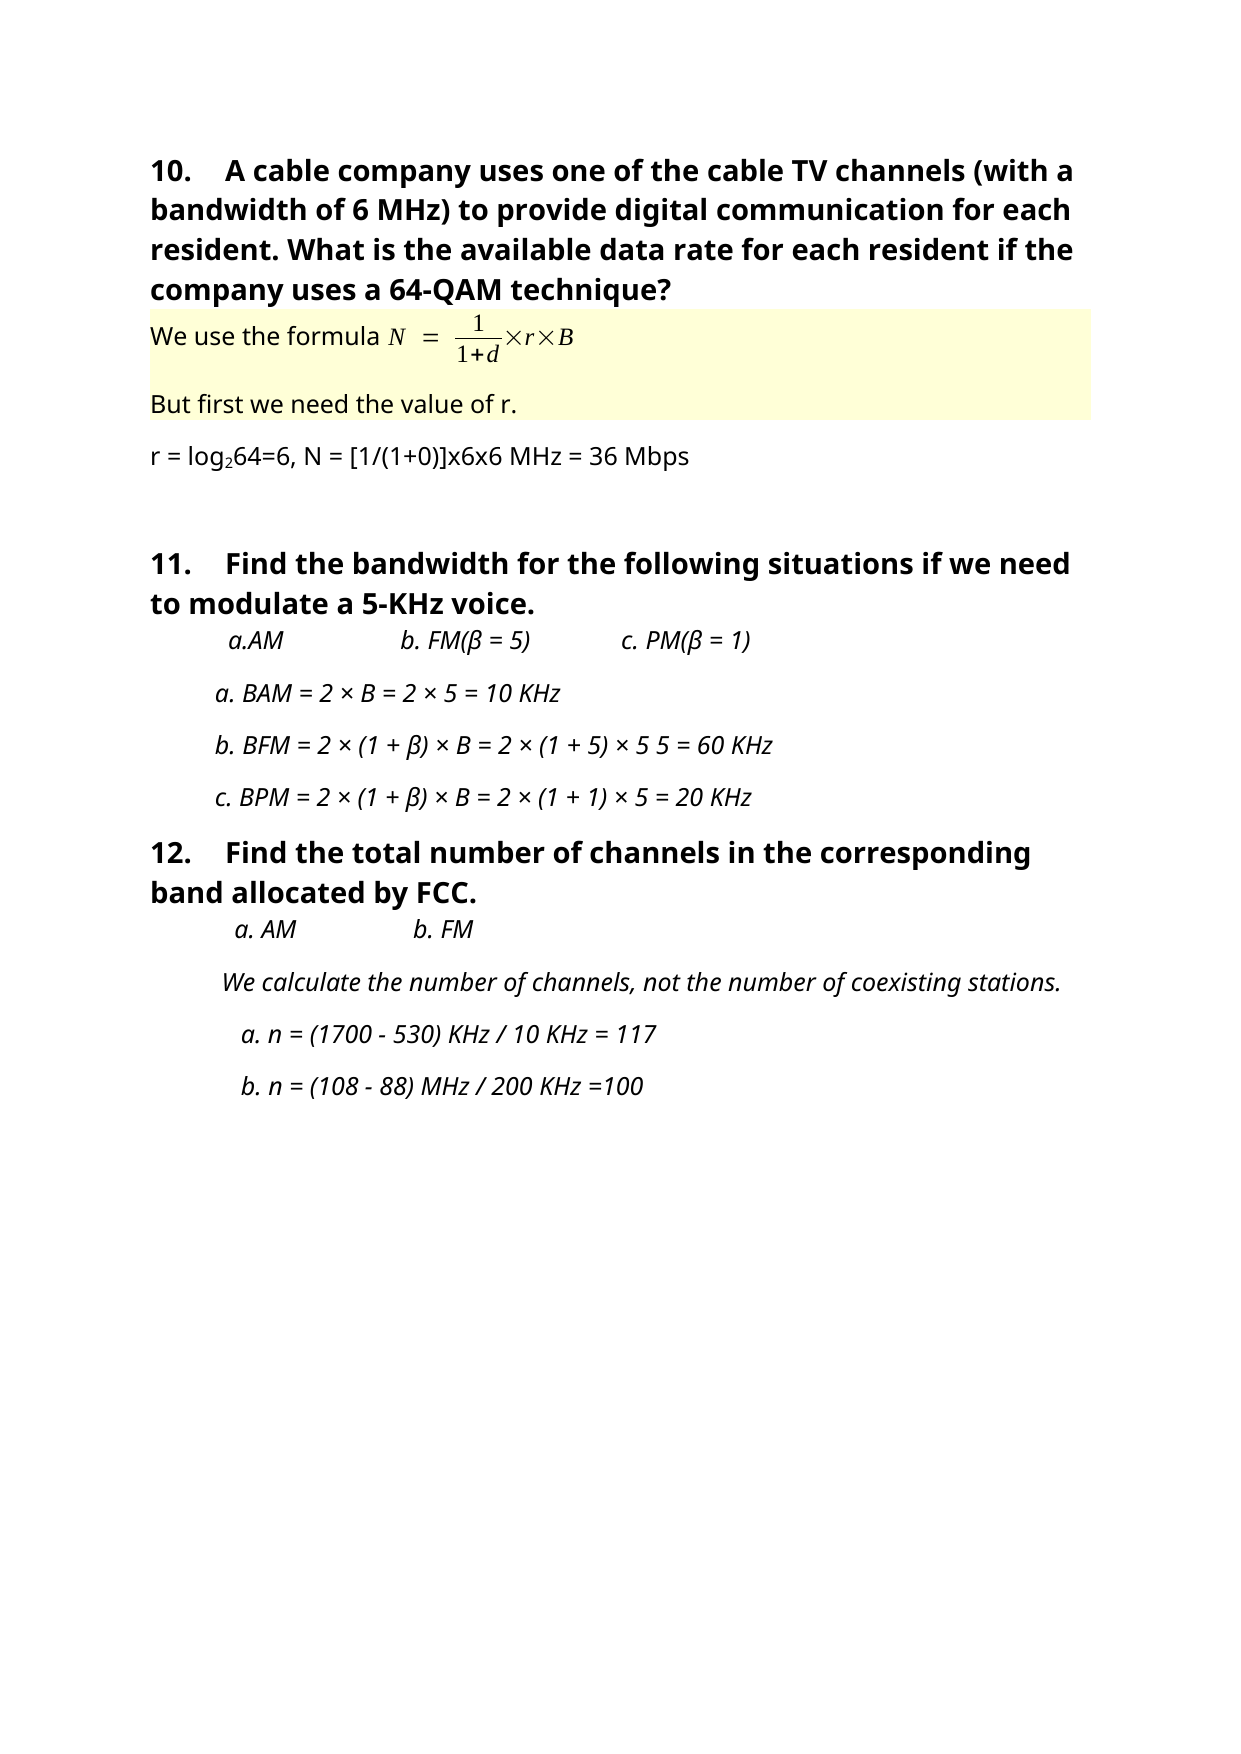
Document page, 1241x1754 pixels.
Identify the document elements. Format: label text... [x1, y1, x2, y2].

text We calculate the number of channels, not the number of coexisting stations. [150, 964, 1091, 998]
subtitle A cable company uses one of the cable TV channels (with a bandwidth of 6 MHz) to provide digital communication for each resident. What is the available data rate for each resident if the company uses a 64-QAM technique? [150, 150, 1091, 309]
text b. n = (108 - 88) MHz / 200 KHz =100 [150, 1069, 1091, 1103]
text a. AM b. FM [150, 912, 1091, 946]
text We use the formula [150, 309, 1091, 368]
subtitle Find the bandwidth for the following situations if we need to modulate a 5-KHz voice. [150, 543, 1091, 623]
text c. BPM = 2 × (1 + β) × B = 2 × (1 + 1) × 5 = 20 KHz [150, 780, 1091, 814]
text a. n = (1700 - 530) KHz / 10 KHz = 117 [150, 1017, 1091, 1051]
text a. BAM = 2 × B = 2 × 5 = 10 KHz [150, 675, 1091, 709]
subtitle Find the total number of channels in the corresponding band allocated by FCC. [150, 832, 1091, 912]
text r = log264=6, N = [1/(1+0)]x6x6 MHz = 36 Mbps [150, 439, 1091, 473]
text But first we need the value of r. [150, 386, 1091, 420]
text b. BFM = 2 × (1 + β) × B = 2 × (1 + 5) × 5 5 = 60 KHz [150, 728, 1091, 762]
text a.AM b. FM(β = 5) c. PM(β = 1) [150, 623, 1091, 657]
